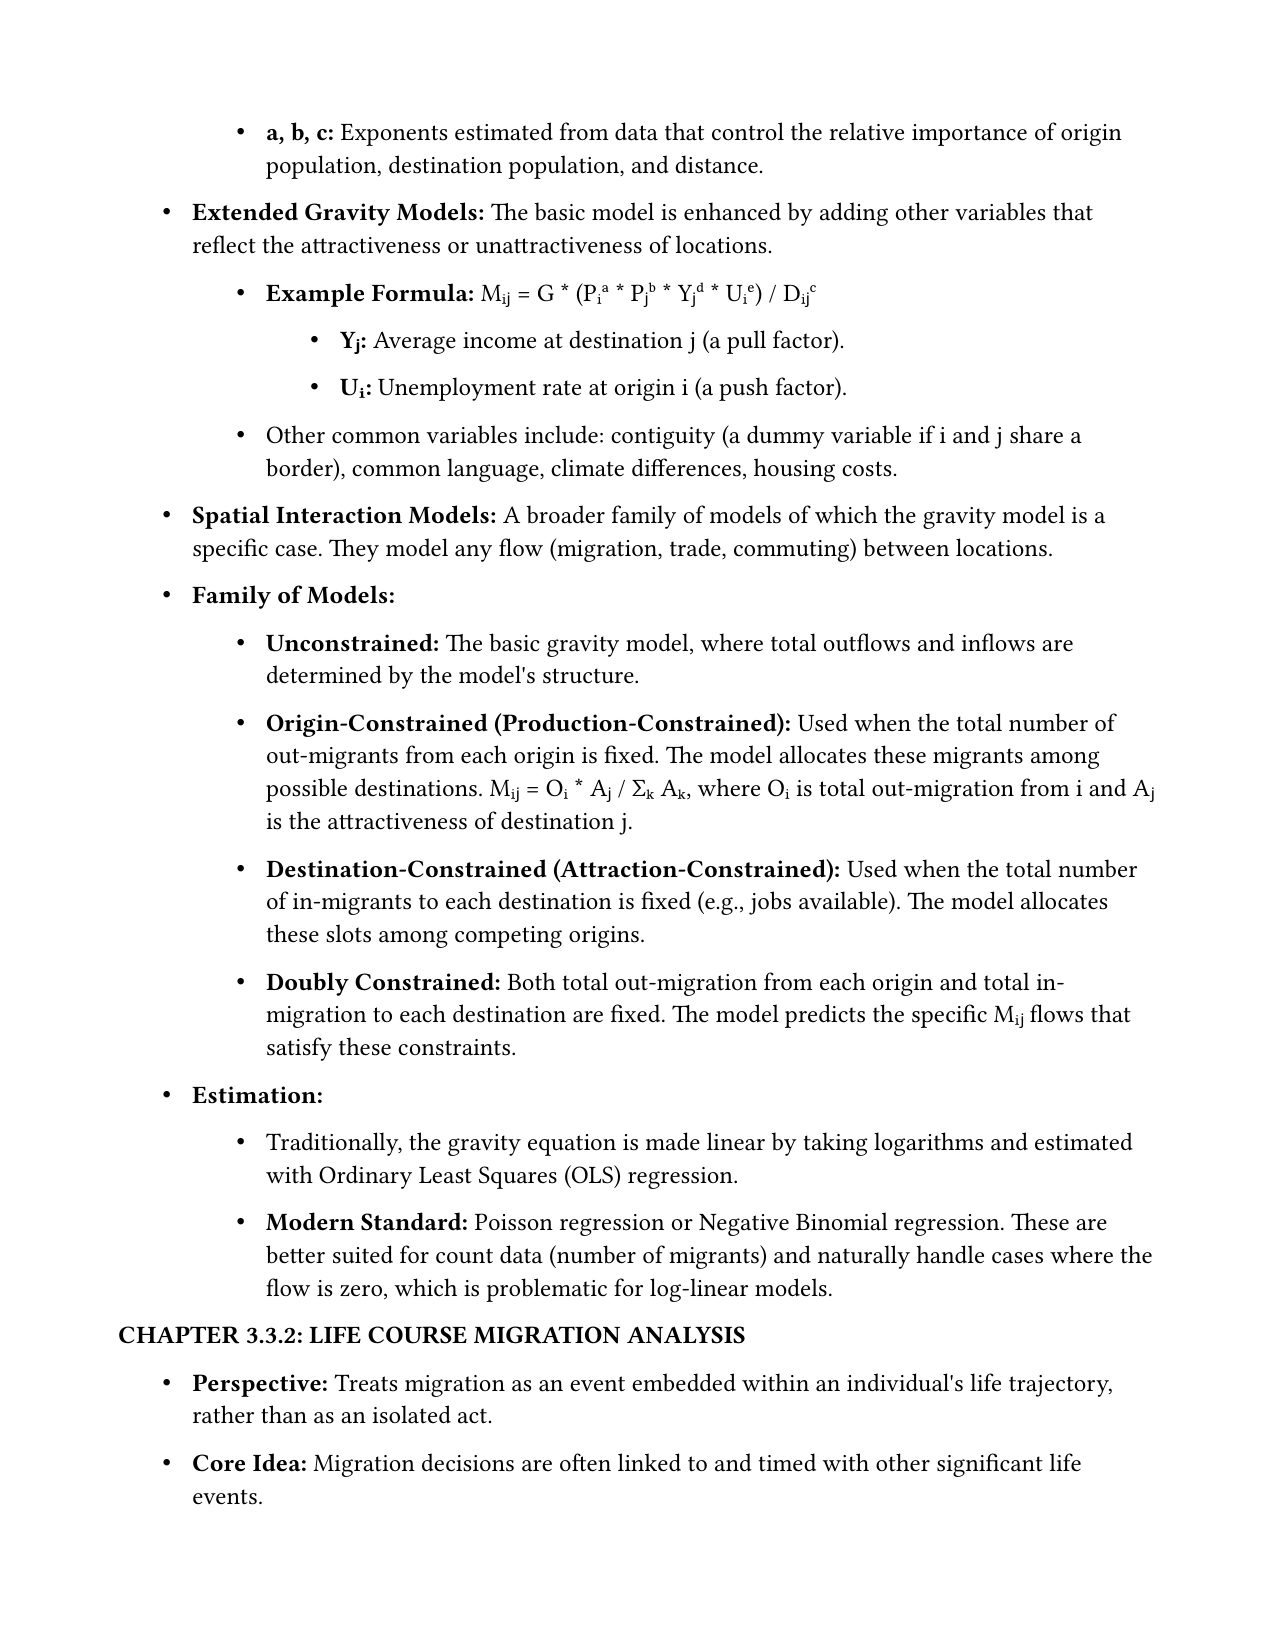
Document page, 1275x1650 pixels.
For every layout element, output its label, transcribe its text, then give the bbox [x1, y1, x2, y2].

list Origin-Constrained (Production-Constrained): Used when the total number of out-migrants from each origin is fixed. The model allocates these migrants among possible destinations. Mᵢⱼ = Oᵢ * Aⱼ / Σₖ Aₖ, where Oᵢ is total out-migration from i and Aⱼ is the attractiveness of destination j. [236, 709, 1157, 836]
list Extended Gravity Models: The basic model is enhanced by adding other variables that reflect the attractiveness or unattractiveness of locations. [162, 198, 1157, 260]
list Estimation: [162, 1081, 1157, 1109]
list Core Idea: Migration decisions are often linked to and timed with other significant life events. [162, 1449, 1157, 1510]
list a, b, c: Exponents estimated from data that control the relative importance of origin population, destination population, and distance. [236, 118, 1157, 179]
list Doubly Constrained: Both total out-migration from each origin and total in-migration to each destination are fixed. The model predicts the specific Mᵢⱼ flows that satisfy these constraints. [236, 968, 1157, 1062]
list Yⱼ: Average income at destination j (a pull factor). [310, 326, 1157, 354]
list Modern Standard: Poisson regression or Negative Binomial regression. These are better suited for count data (number of migrants) and naturally handle cases where the flow is zero, which is problematic for log-linear models. [236, 1208, 1157, 1302]
list Spatial Interaction Models: A broader family of models of which the gravity model is a specific case. They model any flow (migration, trade, commuting) between locations. [162, 501, 1157, 562]
list Family of Models: [162, 581, 1157, 610]
list Other common variables include: contiguity (a dummy variable if i and j share a border), common language, climate differences, housing costs. [236, 421, 1157, 482]
list Example Formula: Mᵢⱼ = G * (Pᵢᵃ * Pⱼᵇ * Yⱼᵈ * Uᵢᵉ) / Dᵢⱼᶜ [236, 278, 1157, 307]
list Unconstrained: The basic gravity model, where total outflows and inflows are determined by the model's structure. [236, 628, 1157, 690]
list Perspective: Treats migration as an event embedded within an individual's life trajectory, rather than as an isolated act. [162, 1369, 1157, 1430]
list Destination-Constrained (Attraction-Constrained): Used when the total number of in-migrants to each destination is fixed (e.g., jobs available). The model allocates these slots among competing origins. [236, 854, 1157, 949]
list Uᵢ: Unemployment rate at origin i (a push factor). [310, 373, 1157, 402]
list Traditionally, the gravity equation is made linear by taking logarithms and estimated with Ordinary Least Squares (OLS) regression. [236, 1128, 1157, 1189]
text CHAPTER 3.3.2: LIFE COURSE MIGRATION ANALYSIS [118, 1321, 1157, 1350]
